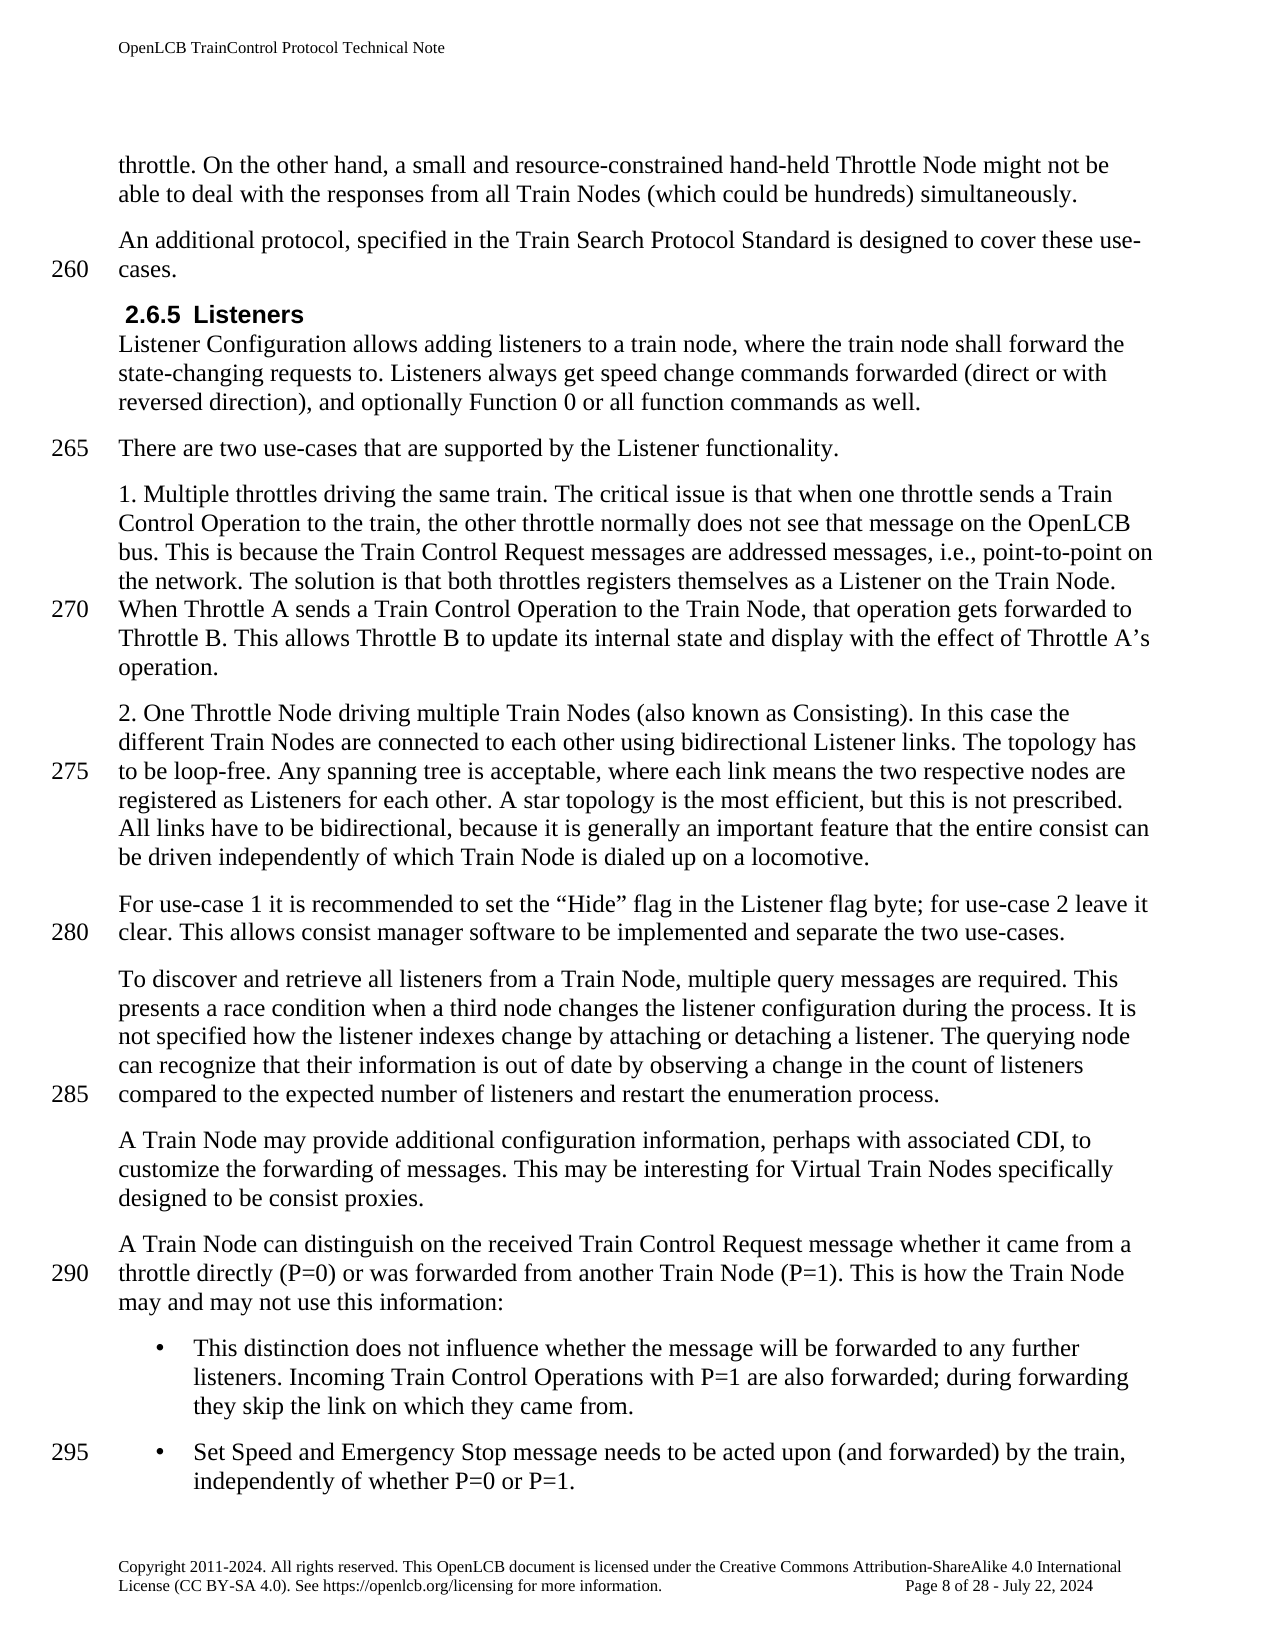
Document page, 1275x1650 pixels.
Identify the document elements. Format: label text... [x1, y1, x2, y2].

text For use-case 1 it is recommended to set the “Hide” flag in the Listener flag byte; for use-case 2 leave it clear. This allows consist manager software to be implemented and separate the two use-cases. [118, 889, 1157, 946]
text A Train Node can distinguish on the received Train Control Request message whether it came from a throttle directly (P=0) or was forwarded from another Train Node (P=1). This is how the Train Node may and may not use this information: [118, 1229, 1157, 1316]
text An additional protocol, specified in the Train Search Protocol Standard is designed to cover these use-cases. [118, 225, 1157, 283]
text There are two use-cases that are supported by the Listener functionality. [118, 433, 1157, 462]
text 1. Multiple throttles driving the same train. The critical issue is that when one throttle sends a Train Control Operation to the train, the other throttle normally does not see that message on the OpenLCB bus. This is because the Train Control Request messages are addressed messages, i.e., point-to-point on the network. The solution is that both throttles registers themselves as a Listener on the Train Node. When Throttle A sends a Train Control Operation to the Train Node, that operation gets forwarded to Throttle B. This allows Throttle B to update its internal state and display with the effect of Throttle A’s operation. [118, 479, 1157, 681]
list Set Speed and Emergency Stop message needs to be acted upon (and forwarded) by the train, independently of whether P=0 or P=1. [156, 1437, 1157, 1495]
text 2. One Throttle Node driving multiple Train Nodes (also known as Consisting). In this case the different Train Nodes are connected to each other using bidirectional Listener links. The topology has to be loop-free. Any spanning tree is acceptable, where each link means the two respective nodes are registered as Listeners for each other. A star topology is the most efficient, but this is not prescribed. All links have to be bidirectional, because it is generally an important feature that the entire consist can be driven independently of which Train Node is dialed up on a locomotive. [118, 698, 1157, 871]
text A Train Node may provide additional configuration information, perhaps with associated CDI, to customize the forwarding of messages. This may be interesting for Virtual Train Nodes specifically designed to be consist proxies. [118, 1125, 1157, 1212]
text throttle. On the other hand, a small and resource-constrained hand-held Throttle Node might not be able to deal with the responses from all Train Nodes (which could be hundreds) simultaneously. [118, 150, 1157, 207]
text Listener Configuration allows adding listeners to a train node, where the train node shall forward the state-changing requests to. Listeners always get speed change commands forwarded (direct or with reversed direction), and optionally Function 0 or all function commands as well. [118, 329, 1157, 415]
text To discover and retrieve all listeners from a Train Node, multiple query messages are required. This presents a race condition when a third node changes the listener configuration during the process. It is not specified how the listener indexes change by attaching or detaching a listener. The querying node can recognize that their information is out of date by observing a change in the count of listeners compared to the expected number of listeners and restart the enumeration process. [118, 964, 1157, 1108]
subtitle Listeners [118, 300, 1157, 329]
list This distinction does not influence whether the message will be forwarded to any further listeners. Incoming Train Control Operations with P=1 are also forwarded; during forwarding they skip the link on which they came from. [156, 1333, 1157, 1419]
